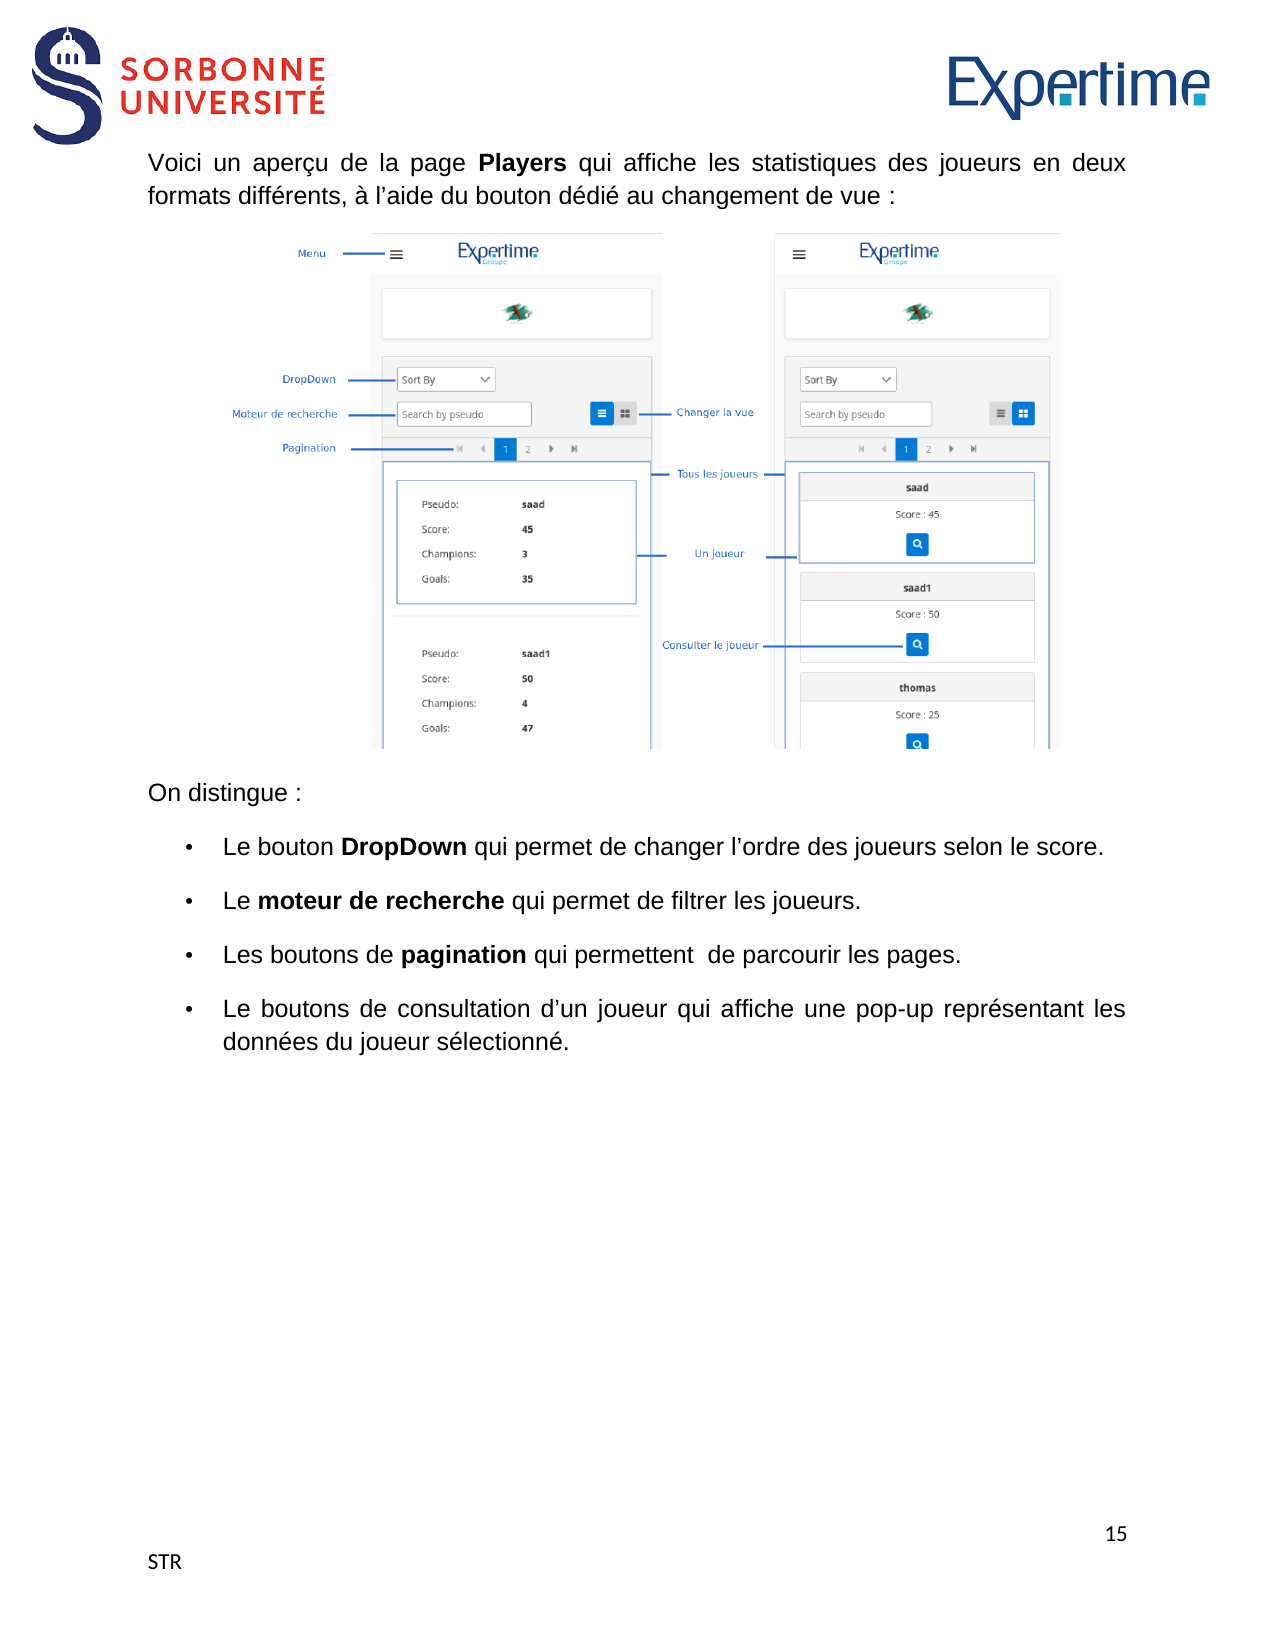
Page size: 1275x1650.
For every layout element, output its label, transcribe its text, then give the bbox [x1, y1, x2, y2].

picture [945, 52, 1210, 120]
list Le boutons de consultation d’un joueur qui affiche une pop-up représentant les données du joueur sélectionné. [185, 994, 1127, 1055]
list Le moteur de recherche qui permet de filtrer les joueurs. [185, 886, 1127, 915]
picture [31, 26, 325, 145]
text On distingue : [148, 234, 1127, 807]
picture [212, 233, 1073, 749]
list Le bouton DropDown qui permet de changer l’ordre des joueurs selon le score. [185, 832, 1127, 861]
list Les boutons de pagination qui permettent de parcourir les pages. [185, 940, 1127, 968]
text Voici un aperçu de la page Players qui affiche les statistiques des joueurs en deux formats différents, à l’aide du bouton dédié au changement de vue : [148, 148, 1127, 209]
